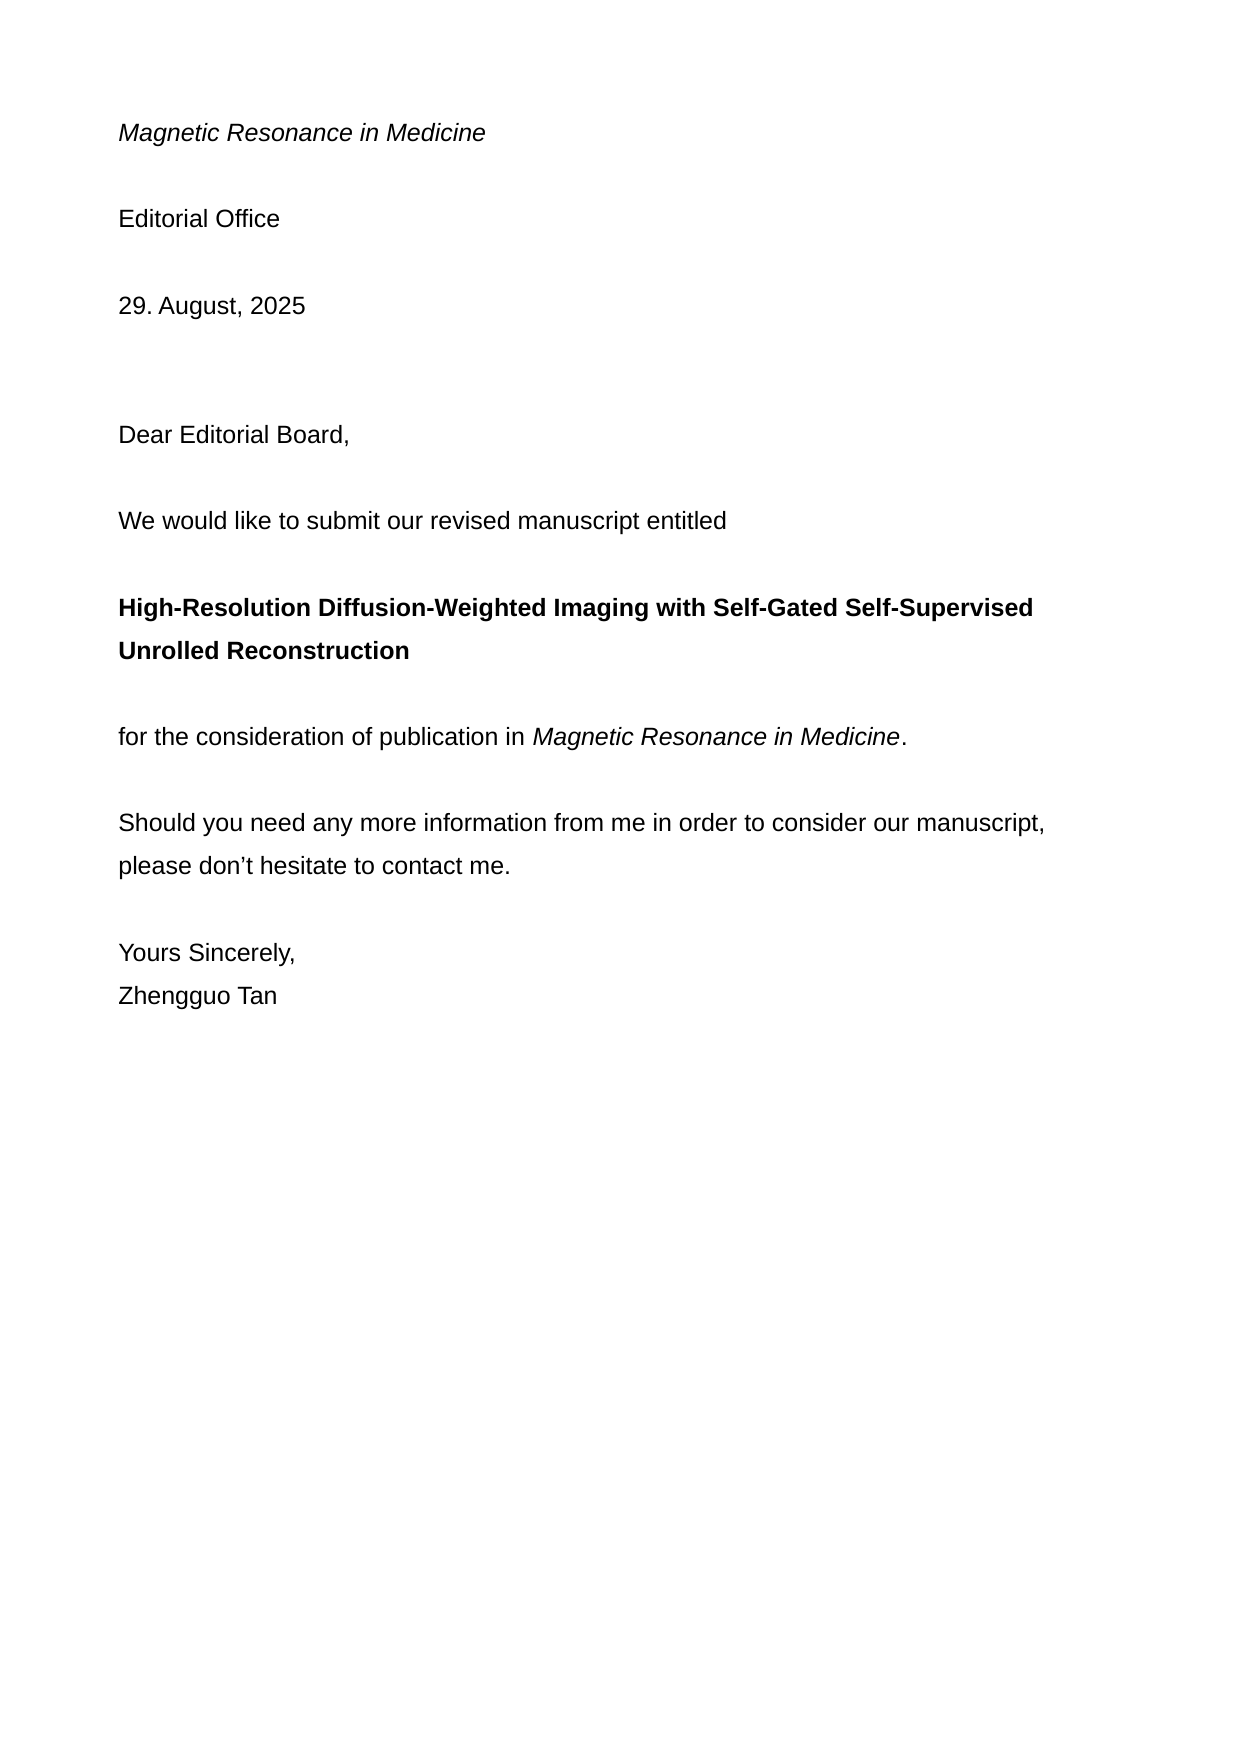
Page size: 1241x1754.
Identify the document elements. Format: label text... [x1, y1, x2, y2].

text for the consideration of publication in Magnetic Resonance in Medicine. [118, 722, 1122, 751]
text High-Resolution Diffusion-Weighted Imaging with Self-Gated Self-Supervised Unrolled Reconstruction [118, 592, 1122, 664]
text Yours Sincerely, [118, 937, 1122, 966]
text Zhengguo Tan [118, 981, 1122, 1009]
text Dear Editorial Board, [118, 420, 1122, 449]
text Editorial Office [118, 204, 1122, 233]
text Magnetic Resonance in Medicine [118, 118, 1122, 147]
text 29. August, 2025 [118, 291, 1122, 319]
text We would like to submit our revised manuscript entitled [118, 506, 1122, 535]
text Should you need any more information from me in order to consider our manuscript, please don’t hesitate to contact me. [118, 808, 1122, 880]
